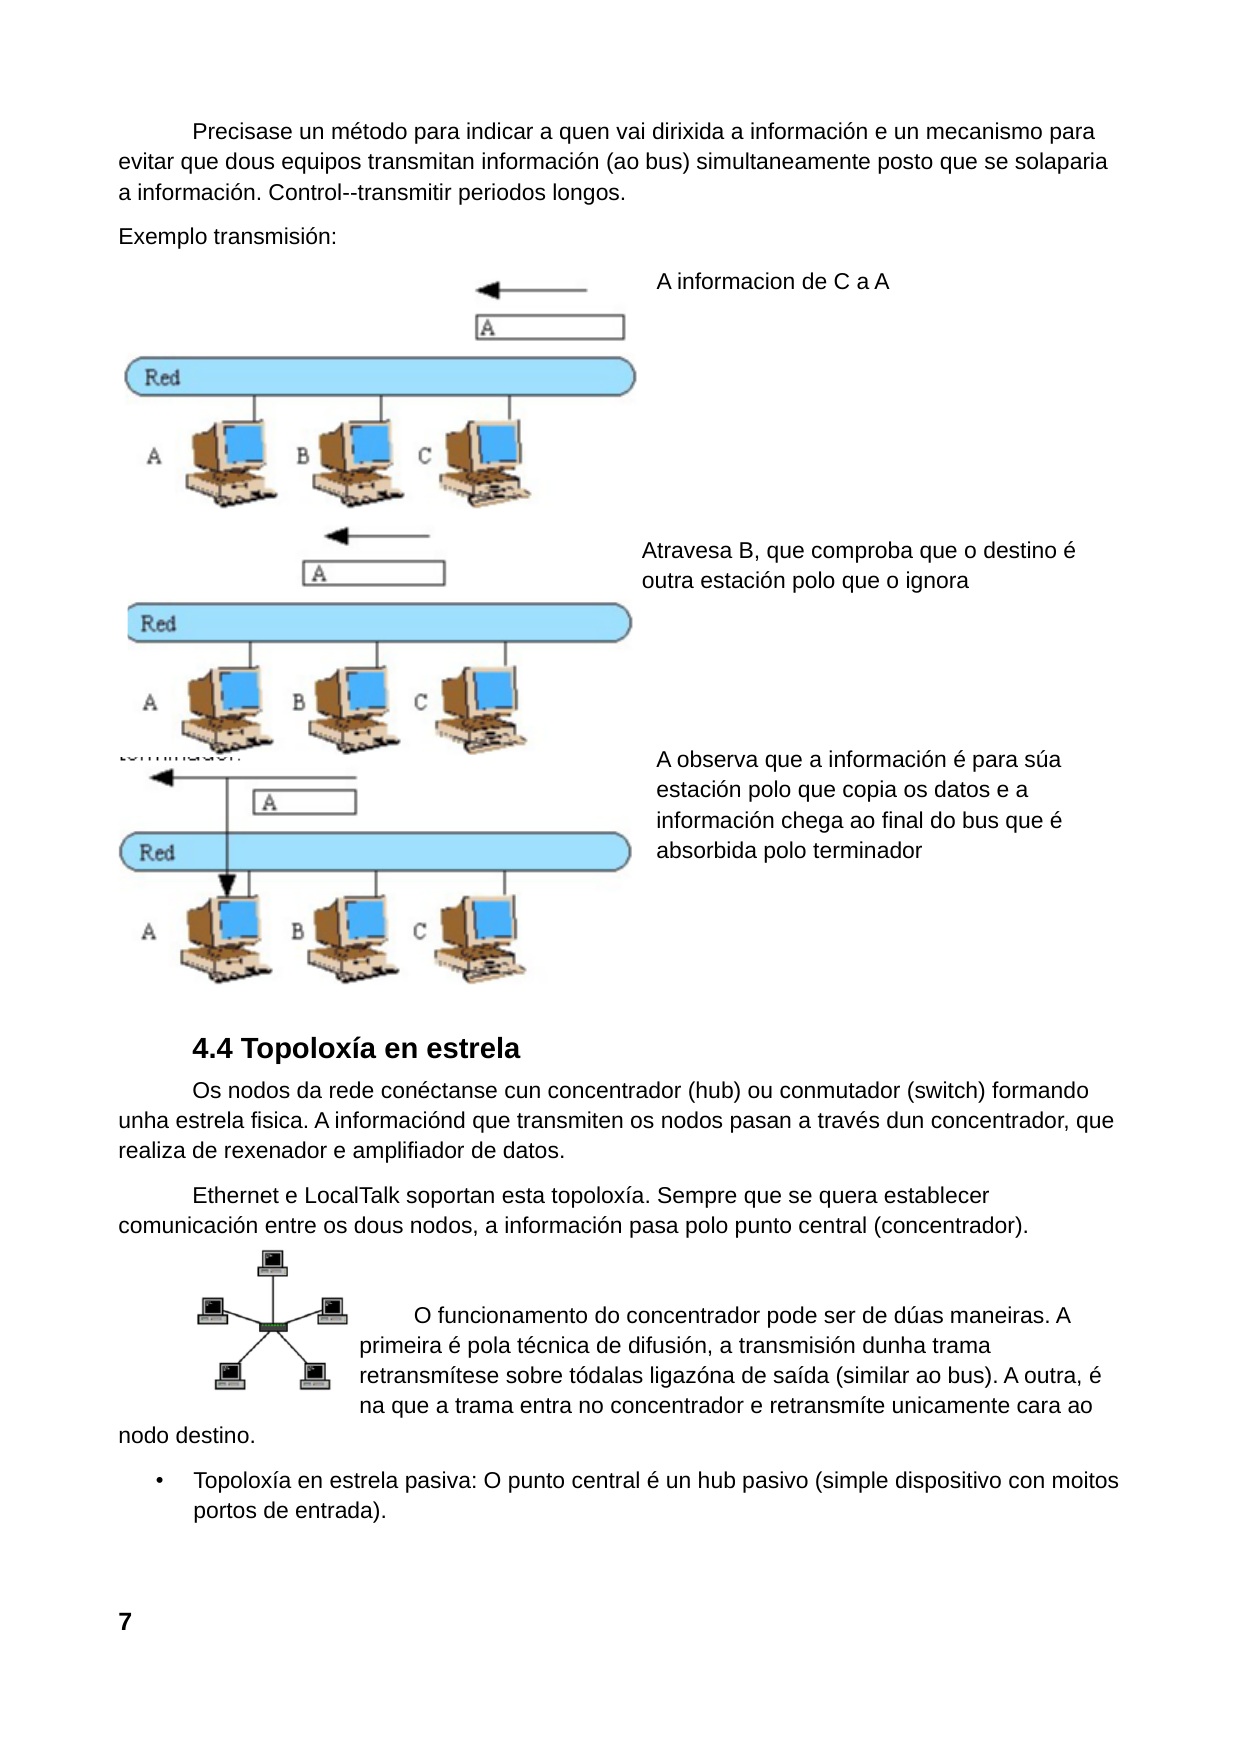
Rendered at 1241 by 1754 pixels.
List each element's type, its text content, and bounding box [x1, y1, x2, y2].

text Precisase un método para indicar a quen vai dirixida a información e un mecanismo para evitar que dous equipos transmitan información (ao bus) simultaneamente posto que se solaparia a información. Control--transmitir periodos longos. [118, 118, 1122, 205]
text Exemplo transmisión: [118, 223, 1122, 250]
picture [190, 1241, 360, 1397]
text Ethernet e LocalTalk soportan esta topoloxía. Sempre que se quera establecer comunicación entre os dous nodos, a información pasa polo punto central (concentrador). [118, 1182, 1122, 1238]
text Atravesa B, que comproba que o destino é outra estación polo que o ignora [642, 537, 1122, 593]
picture [106, 261, 657, 989]
list Topoloxía en estrela pasiva: O punto central é un hub pasivo (simple dispositivo con moitos portos de entrada). [156, 1467, 1122, 1524]
text A observa que a información é para súa estación polo que copia os datos e a información chega ao final do bus que é absorbida polo terminador [642, 746, 1122, 863]
text O funcionamento do concentrador pode ser de dúas maneiras. A primeira é pola técnica de difusión, a transmisión dunha trama retransmítese sobre tódalas ligazóna de saída (similar ao bus). A outra, é na que a trama entra no concentrador e retransmíte unicamente cara ao nodo destino. [118, 1302, 1122, 1449]
subtitle 4.4 Topoloxía en estrela [118, 1031, 1122, 1064]
text Os nodos da rede conéctanse cun concentrador (hub) ou conmutador (switch) formando unha estrela fisica. A informaciónd que transmiten os nodos pasan a través dun concentrador, que realiza de rexenador e amplifiador de datos. [118, 1077, 1122, 1163]
text A informacion de C a A [657, 268, 1122, 294]
